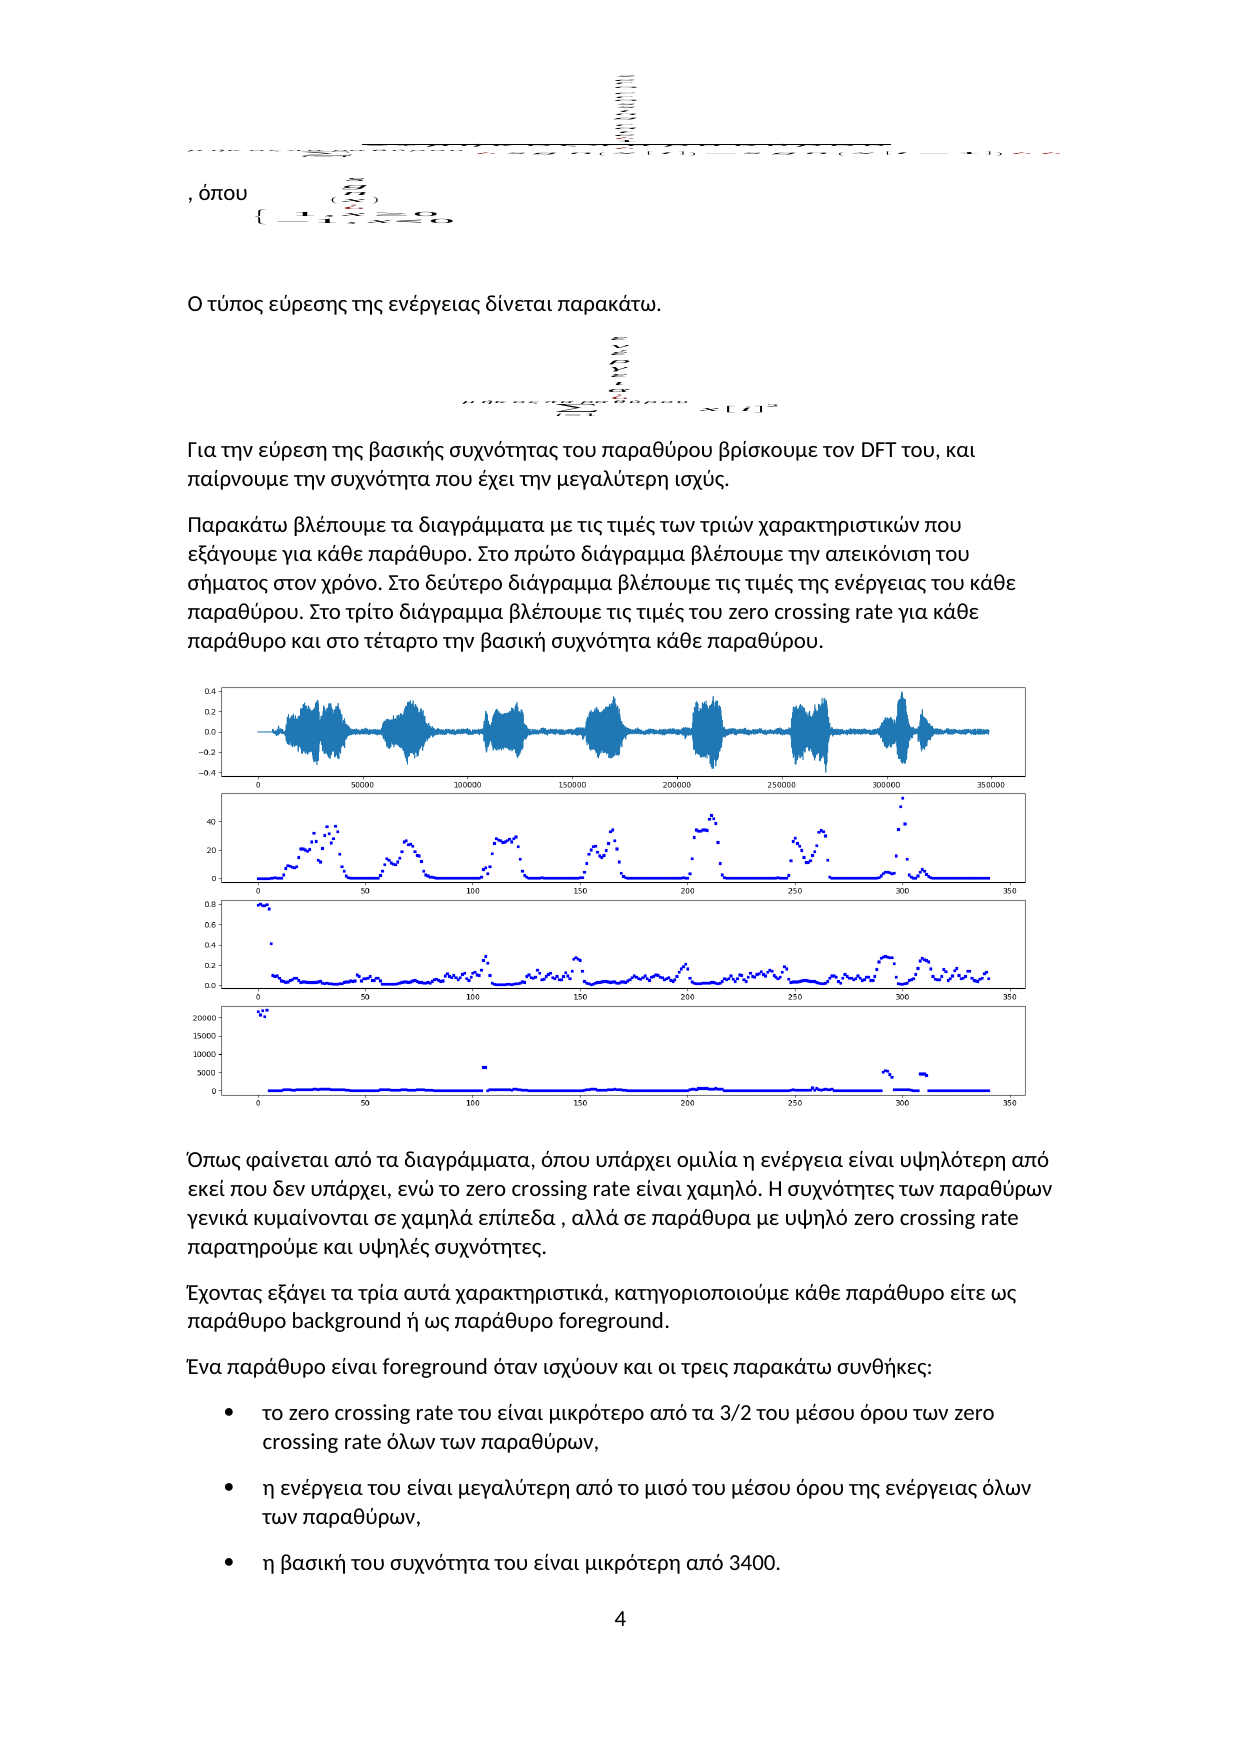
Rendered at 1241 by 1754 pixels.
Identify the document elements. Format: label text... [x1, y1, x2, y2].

list η ενέργεια του είναι μεγαλύτερη από το μισό του μέσου όρου της ενέργειας όλων των παραθύρων, [225, 1473, 1053, 1530]
text Παρακάτω βλέπουμε τα διαγράμματα με τις τιμές των τριών χαρακτηριστικών που εξάγουμε για κάθε παράθυρο. Στο πρώτο διάγραμμα βλέπουμε την απεικόνιση του σήματος στον χρόνο. Στο δεύτερο διάγραμμα βλέπουμε τις τιμές της ενέργειας του κάθε παραθύρου. Στο τρίτο διάγραμμα βλέπουμε τις τιμές του zero crossing rate για κάθε παράθυρο και στο τέταρτο την βασική συχνότητα κάθε παραθύρου. [187, 510, 1053, 654]
text Όπως φαίνεται από τα διαγράμματα, όπου υπάρχει ομιλία η ενέργεια είναι υψηλότερη από εκεί που δεν υπάρχει, ενώ το zero crossing rate είναι χαμηλό. Η συχνότητες των παραθύρων γενικά κυμαίνονται σε χαμηλά επίπεδα , αλλά σε παράθυρα με υψηλό zero crossing rate παρατηρούμε και υψηλές συχνότητες. [187, 1145, 1053, 1260]
text Έχοντας εξάγει τα τρία αυτά χαρακτηριστικά, κατηγοριοποιούμε κάθε παράθυρο είτε ως παράθυρο background ή ως παράθυρο foreground. [187, 1278, 1053, 1335]
text Ο τύπος εύρεσης της ενέργειας δίνεται παρακάτω. [187, 289, 1053, 317]
text , όπου [187, 176, 1053, 226]
text Για την εύρεση της βασικής συχνότητας του παραθύρου βρίσκουμε τον DFT του, και παίρνουμε την συχνότητα που έχει την μεγαλύτερη ισχύς. [187, 435, 1053, 492]
list το zero crossing rate του είναι μικρότερο από τα 3/2 του μέσου όρου των zero crossing rate όλων των παραθύρων, [225, 1398, 1053, 1455]
list η βασική του συχνότητα του είναι μικρότερη από 3400. [225, 1548, 1053, 1576]
text Ένα παράθυρο είναι foreground όταν ισχύουν και οι τρεις παρακάτω συνθήκες: [187, 1352, 1053, 1380]
